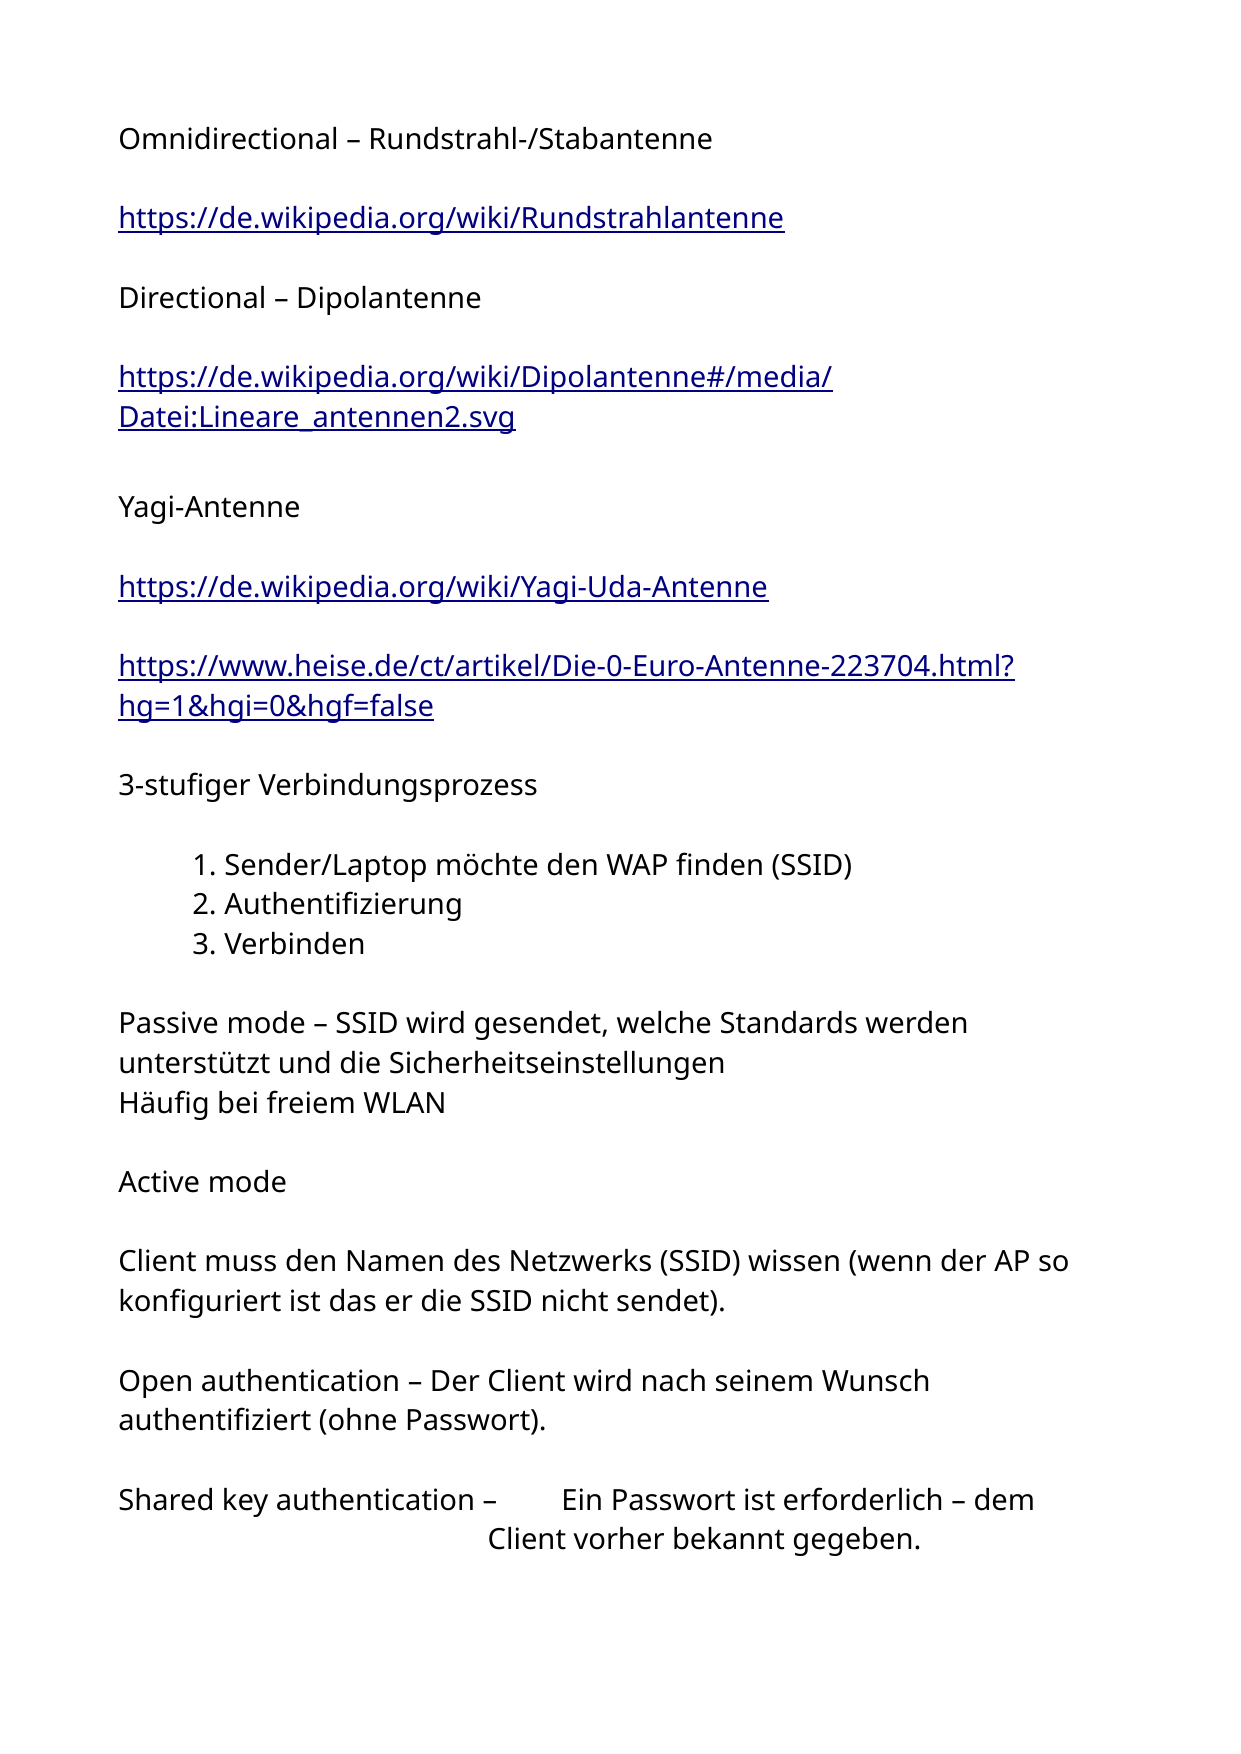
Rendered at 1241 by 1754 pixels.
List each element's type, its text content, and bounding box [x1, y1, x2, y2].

text 3-stufiger Verbindungsprozess 1. Sender/Laptop möchte den WAP finden (SSID) [118, 764, 1122, 883]
text 2. Authentifizierung 3. Verbinden Passive mode – SSID wird gesendet, welche Standards werden unterstützt und die Sicherheitseinstellungen Häufig bei freiem WLAN Active mode Client muss den Namen des Netzwerks (SSID) wissen (wenn der AP so konfiguriert ist das er die SSID nicht sendet). Open authentication – Der Client wird nach seinem Wunsch authentifiziert (ohne Passwort). Shared key authentication – Ein Passwort ist erforderlich – dem Client vorher bekannt gegeben. [118, 883, 1122, 1598]
text Yagi-Antenne https://de.wikipedia.org/wiki/Yagi-Uda-Antenne [118, 487, 1122, 606]
text https://de.wikipedia.org/wiki/Dipolantenne#/media/Datei:Lineare_antennen2.svg [118, 356, 1122, 487]
text Directional – Dipolantenne [118, 277, 1122, 317]
text https://www.heise.de/ct/artikel/Die-0-Euro-Antenne-223704.html?hg=1&hgi=0&hgf=false [118, 645, 1122, 725]
text Omnidirectional – Rundstrahl-/Stabantenne https://de.wikipedia.org/wiki/Rundstrahlantenne [118, 118, 1122, 237]
